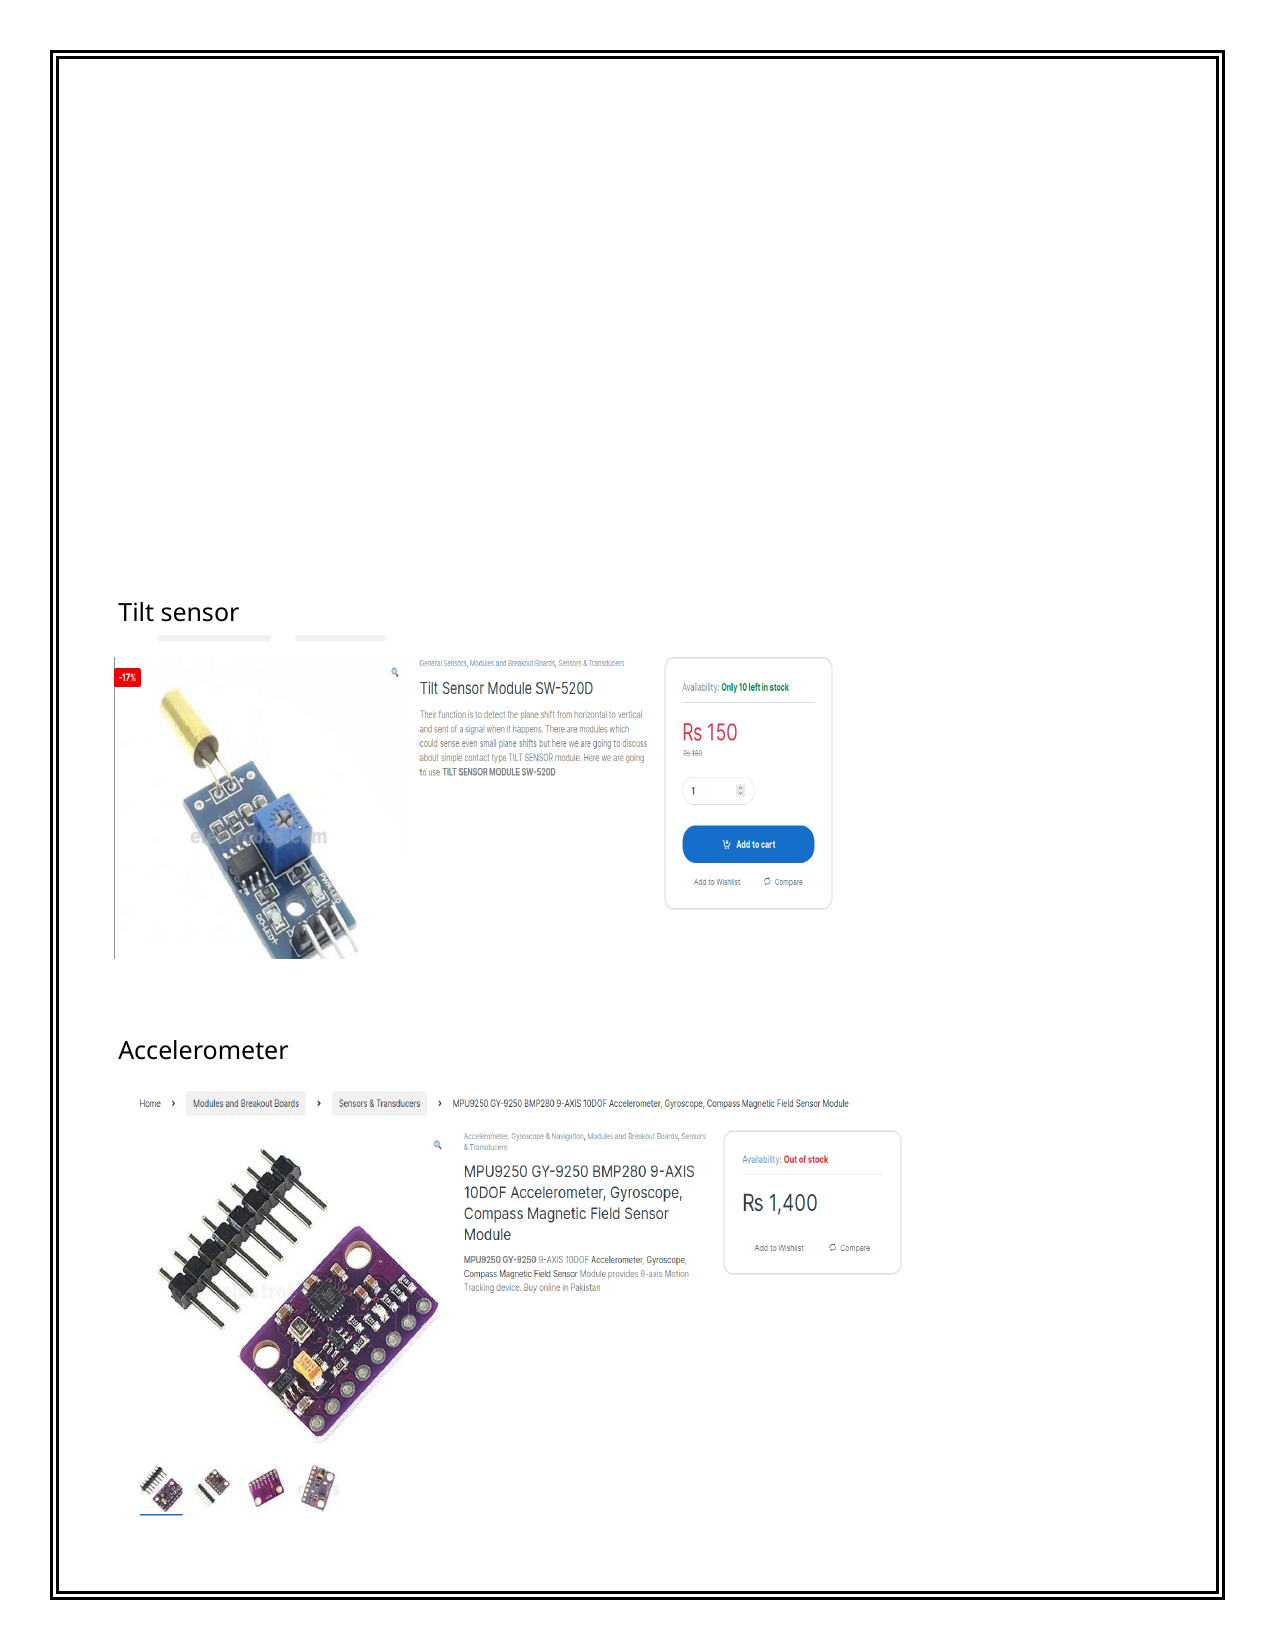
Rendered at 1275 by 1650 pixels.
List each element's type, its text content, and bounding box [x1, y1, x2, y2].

text Accelerometer [118, 1032, 1157, 1067]
text Tilt sensor [118, 595, 1157, 629]
